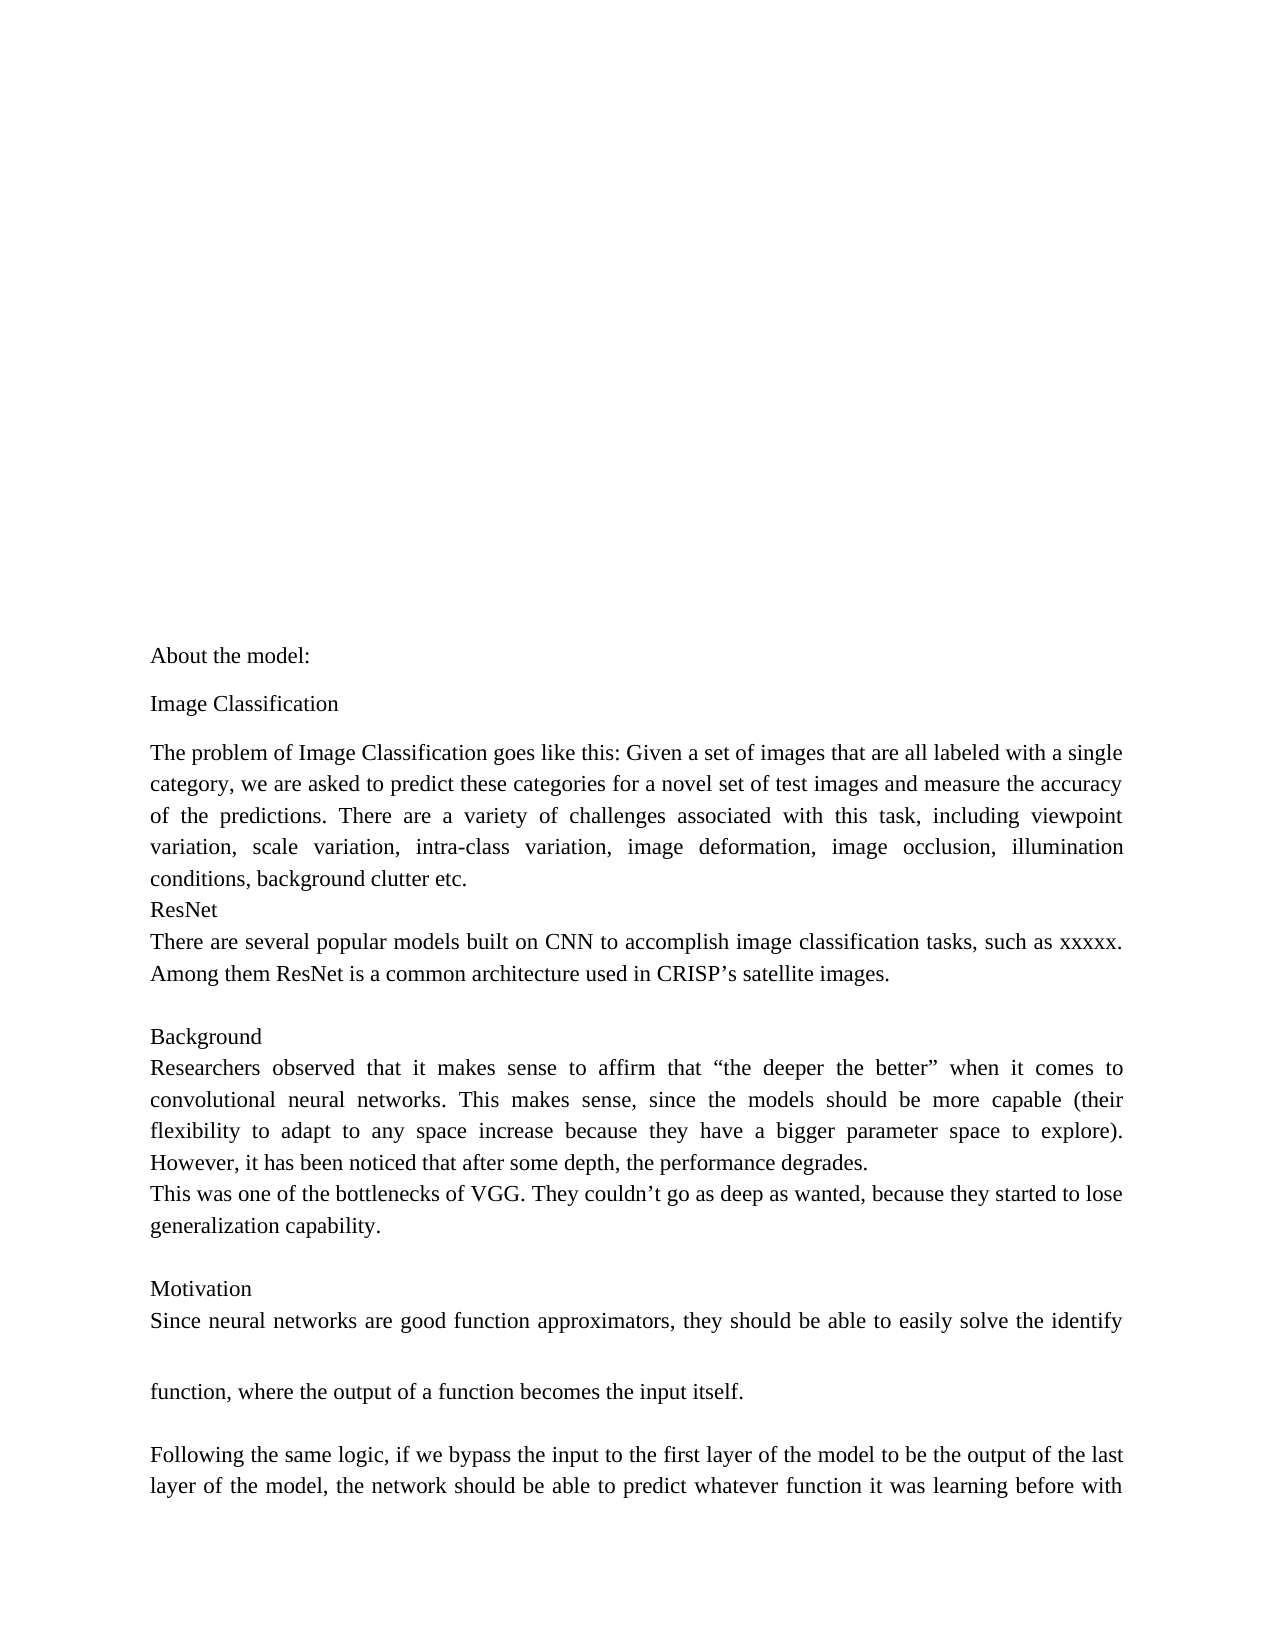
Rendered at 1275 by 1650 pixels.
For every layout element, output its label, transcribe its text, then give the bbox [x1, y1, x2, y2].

text Following the same logic, if we bypass the input to the first layer of the model to be the output of the last layer of the model, the network should be able to predict whatever function it was learning before with [150, 1441, 1125, 1499]
text There are several popular models built on CNN to accomplish image classification tasks, such as xxxxx. Among them ResNet is a common architecture used in CRISP’s satellite images. [150, 928, 1125, 986]
text Researchers observed that it makes sense to affirm that “the deeper the better” when it comes to convolutional neural networks. This makes sense, since the models should be more capable (their flexibility to adapt to any space increase because they have a bigger parameter space to explore). However, it has been noticed that after some depth, the performance degrades. [150, 1054, 1125, 1175]
text ResNet [150, 896, 1125, 923]
text About the model: [150, 642, 1125, 668]
text Since neural networks are good function approximators, they should be able to easily solve the identify function, where the output of a function becomes the input itself. [150, 1307, 1125, 1404]
text The problem of Image Classification goes like this: Given a set of images that are all labeled with a single category, we are asked to predict these categories for a novel set of test images and measure the accuracy of the predictions. There are a variety of challenges associated with this task, including viewpoint variation, scale variation, intra-class variation, image deformation, image occlusion, illumination conditions, background clutter etc. [150, 739, 1125, 891]
text Background [150, 1023, 1125, 1049]
text This was one of the bottlenecks of VGG. They couldn’t go as deep as wanted, because they started to lose generalization capability. [150, 1181, 1125, 1238]
text Motivation [150, 1275, 1125, 1302]
text Image Classification [150, 690, 1125, 717]
